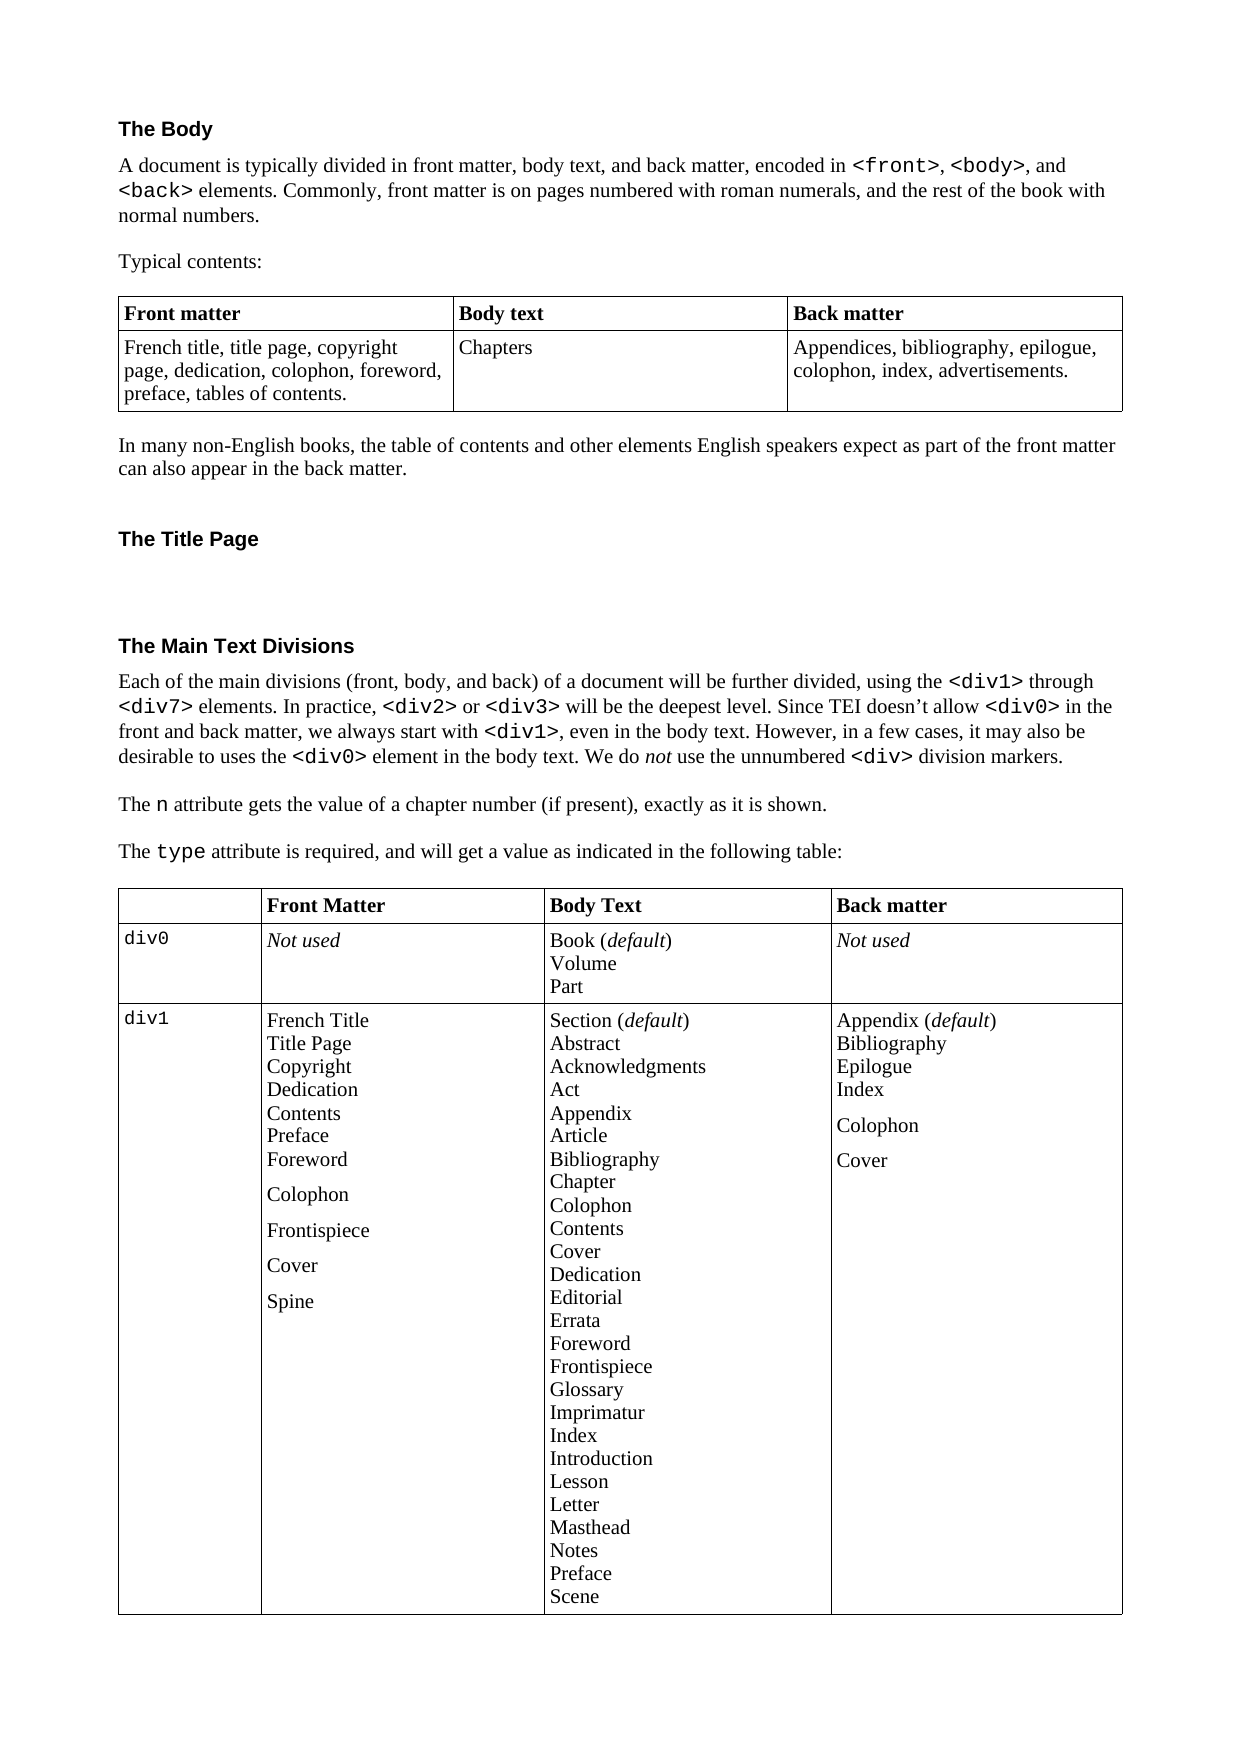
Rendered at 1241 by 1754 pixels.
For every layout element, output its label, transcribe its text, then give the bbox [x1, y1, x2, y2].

table_header Body Text [545, 889, 831, 923]
subtitle The Title Page [118, 528, 1122, 551]
table_header Front matter [119, 297, 453, 330]
table_header Front Matter [262, 889, 544, 923]
table_header Back matter [788, 297, 1122, 330]
table_header Body text [454, 297, 787, 330]
table_cell French Title Title Page Copyright Dedication Contents Preface Foreword Colophon Frontispiece Cover Spine [262, 1004, 544, 1614]
text The type attribute is required, and will get a value as indicated in the following table: [118, 840, 1122, 865]
text In many non-English books, the table of contents and other elements English speakers expect as part of the front matter can also appear in the back matter. [118, 434, 1122, 480]
subtitle The Body [118, 118, 1122, 141]
table_cell Section (default) Abstract Acknowledgments Act Appendix Article Bibliography Chapter Colophon Contents Cover Dedication Editorial Errata Foreword Frontispiece Glossary Imprimatur Index Introduction Lesson Letter Masthead Notes Preface Scene [545, 1004, 831, 1614]
table_cell Appendix (default) Bibliography Epilogue Index Colophon Cover [832, 1004, 1122, 1614]
table_cell div0 [119, 924, 261, 1003]
table_cell Not used [262, 924, 544, 1003]
table_cell French title, title page, copyright page, dedication, colophon, foreword, preface, tables of contents. [119, 331, 453, 411]
subtitle The Main Text Divisions [118, 635, 1122, 658]
table_header Back matter [832, 889, 1122, 923]
text The n attribute gets the value of a chapter number (if present), exactly as it is shown. [118, 793, 1122, 817]
table_cell Appendices, bibliography, epilogue, colophon, index, advertisements. [788, 331, 1122, 411]
table_header [119, 889, 261, 923]
table_cell div1 [119, 1004, 261, 1614]
table_cell Book (default) Volume Part [545, 924, 831, 1003]
text A document is typically divided in front matter, body text, and back matter, encoded in <front>, <body>, and <back> elements. Commonly, front matter is on pages numbered with roman numerals, and the rest of the book with normal numbers. [118, 154, 1122, 226]
table_cell Not used [832, 924, 1122, 1003]
table_cell Chapters [454, 331, 787, 411]
text Typical contents: [118, 249, 1122, 272]
text Each of the main divisions (front, body, and back) of a document will be further divided, using the <div1> through <div7> elements. In practice, <div2> or <div3> will be the deepest level. Since TEI doesn’t allow <div0> in the front and back matter, we always start with <div1>, even in the body text. However, in a few cases, it may also be desirable to uses the <div0> element in the body text. We do not use the unnumbered <div> division markers. [118, 670, 1122, 769]
